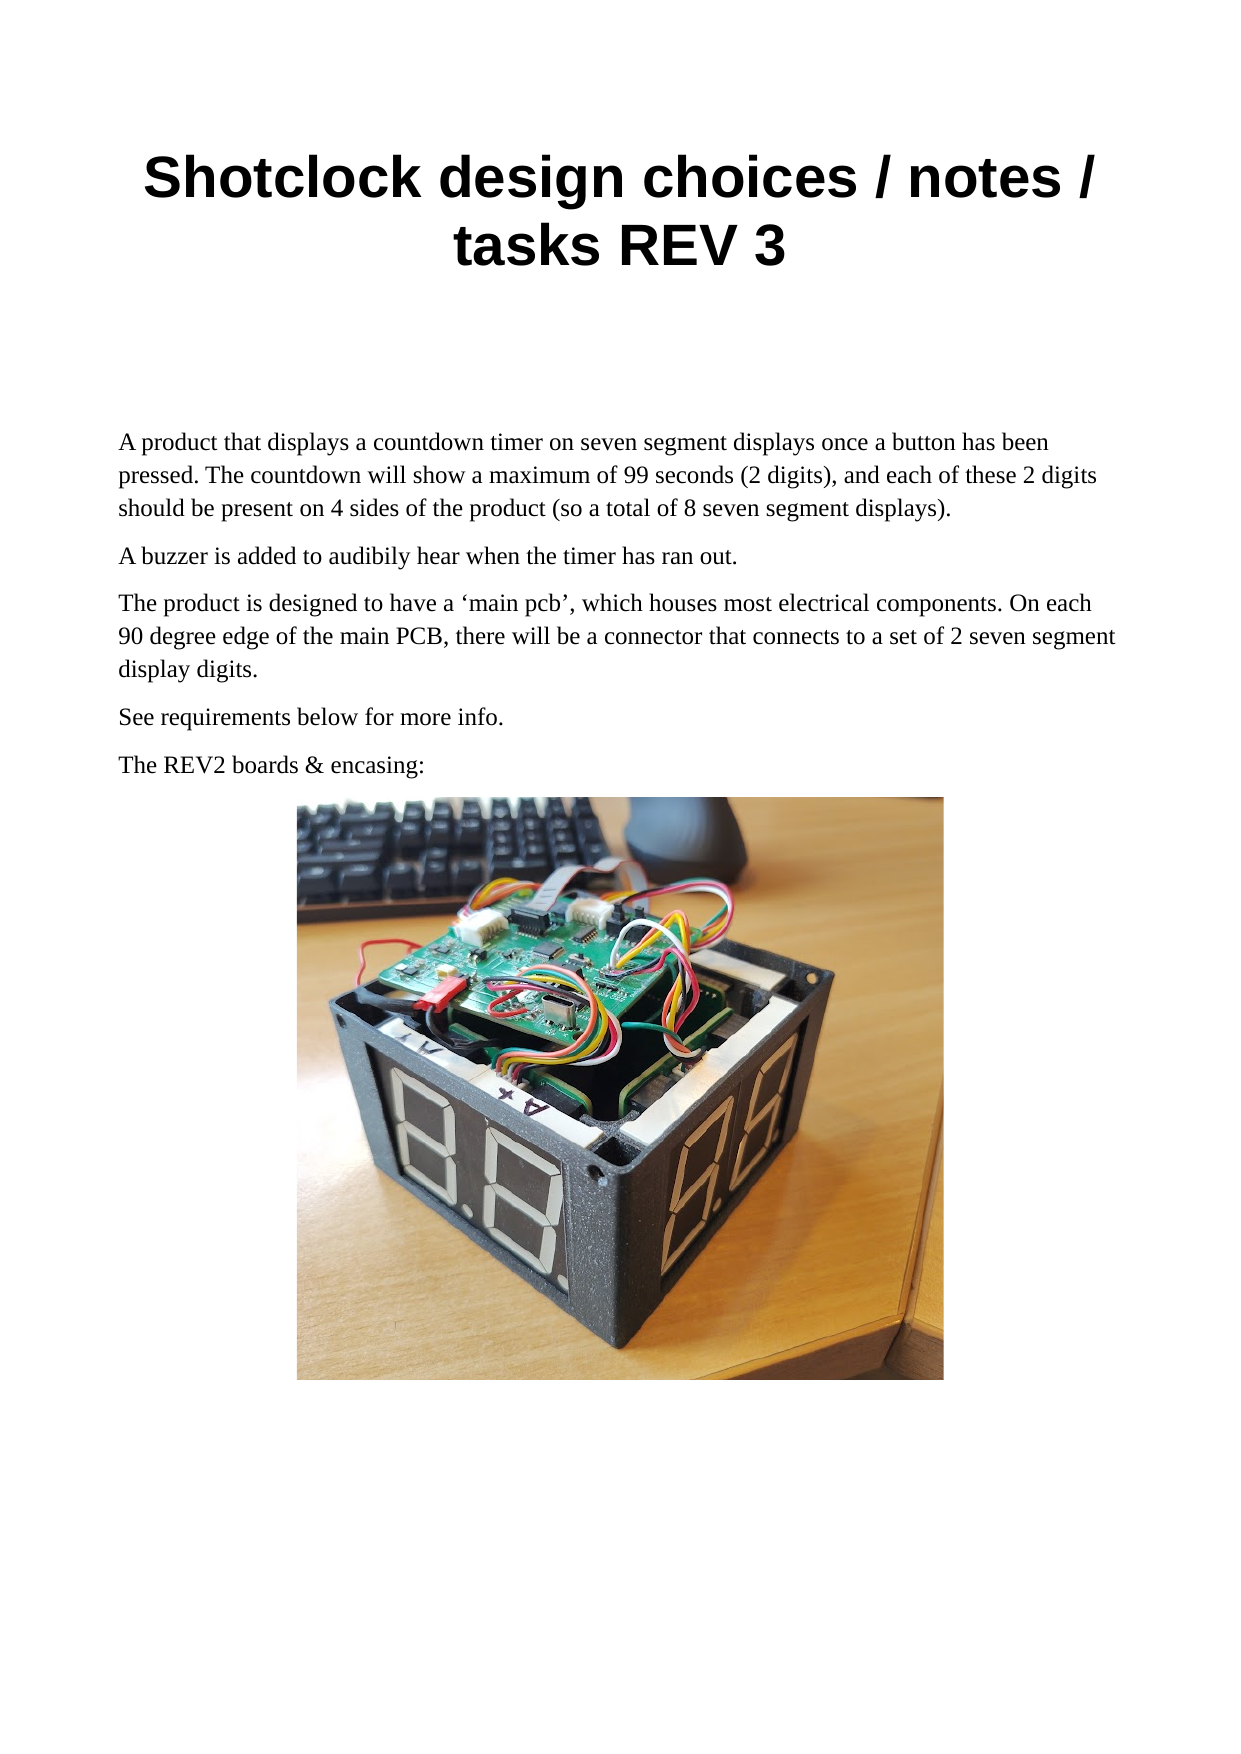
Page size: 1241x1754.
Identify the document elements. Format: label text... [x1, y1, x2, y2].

text The REV2 boards & encasing: [118, 750, 1122, 778]
text A product that displays a countdown timer on seven segment displays once a button has been pressed. The countdown will show a maximum of 99 seconds (2 digits), and each of these 2 digits should be present on 4 sides of the product (so a total of 8 seven segment displays). [118, 427, 1122, 522]
text See requirements below for more info. [118, 702, 1122, 731]
text The product is designed to have a ‘main pcb’, which houses most electrical components. On each 90 degree edge of the main PCB, there will be a connector that connects to a set of 2 seven segment display digits. [118, 588, 1122, 683]
text A buzzer is added to audibily hear when the timer has ran out. [118, 541, 1122, 569]
picture [296, 797, 944, 1380]
title Shotclock design choices / notes / tasks REV 3 [118, 143, 1122, 277]
